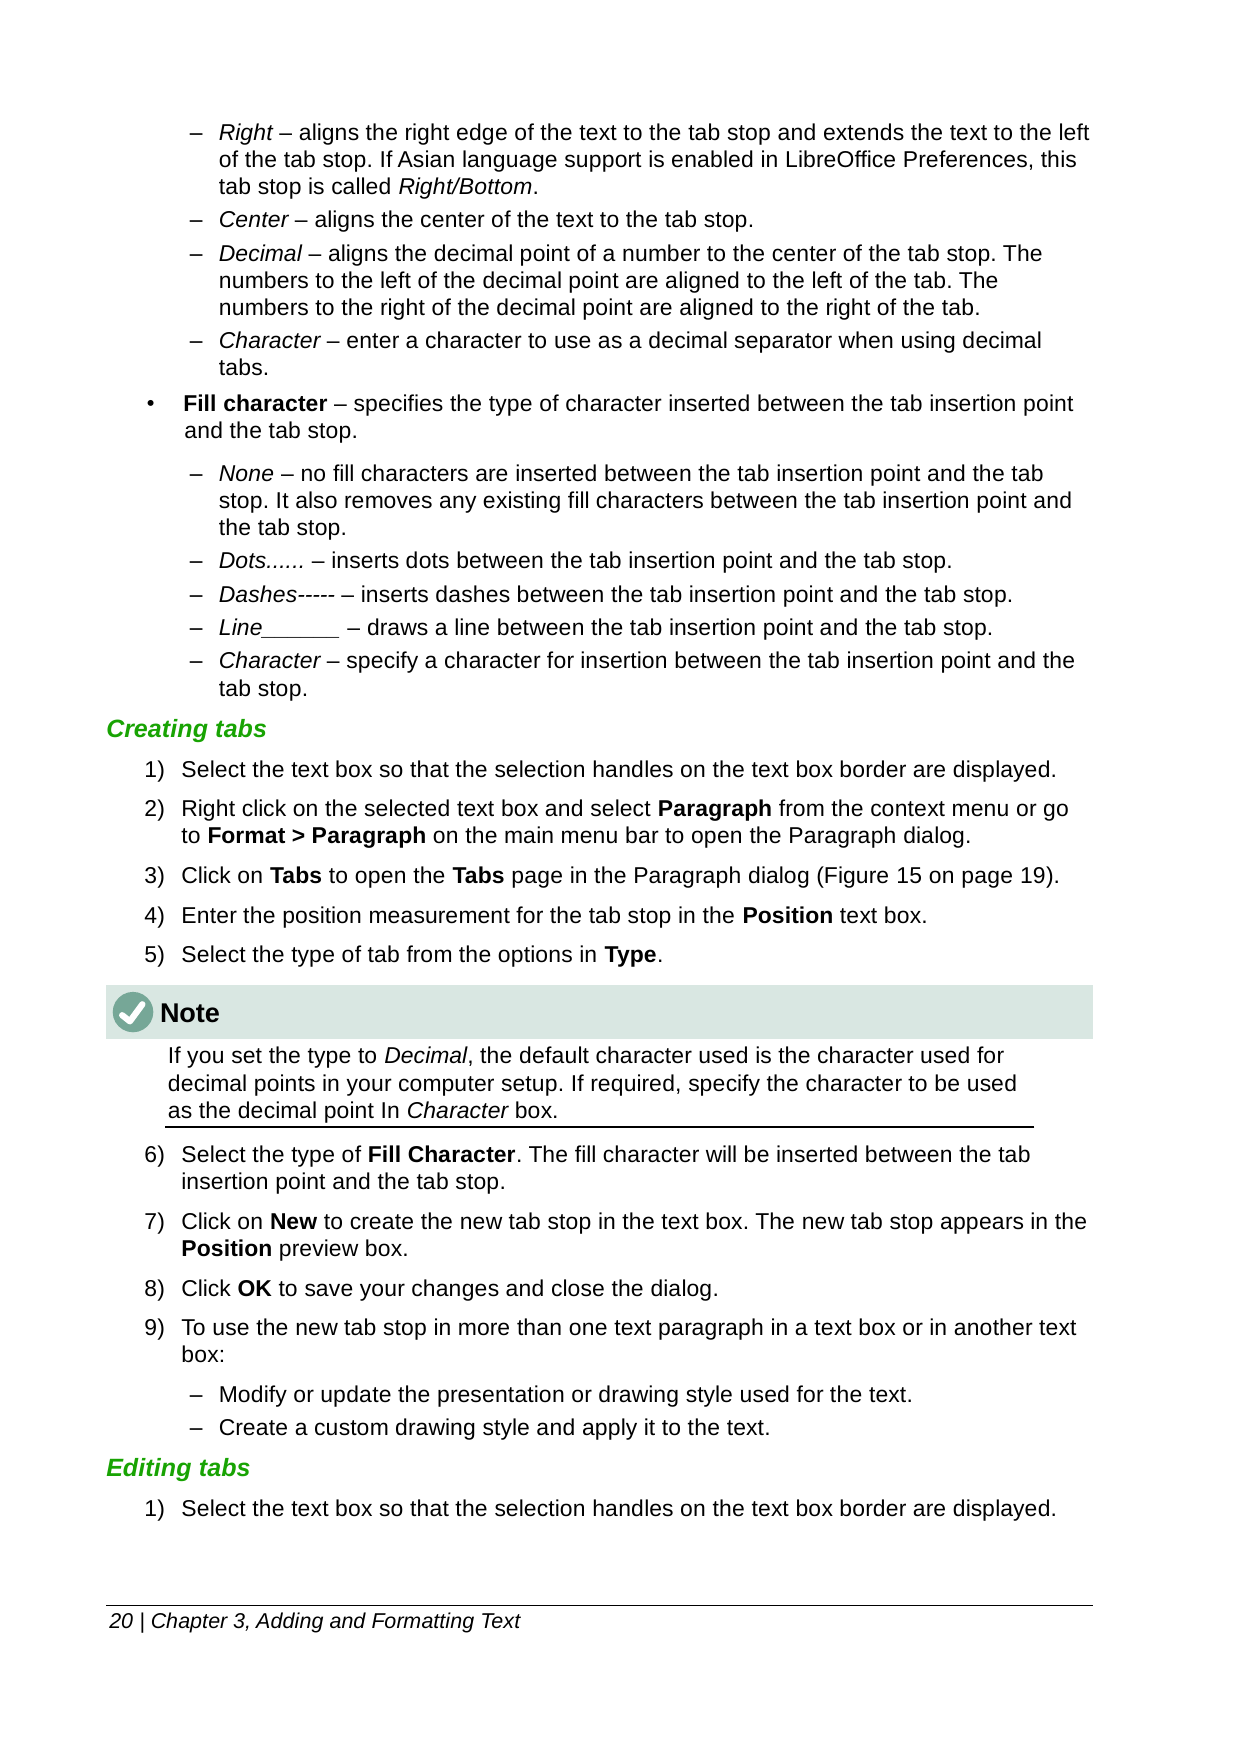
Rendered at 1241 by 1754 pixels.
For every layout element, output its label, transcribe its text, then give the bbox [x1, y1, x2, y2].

list Select the text box so that the selection handles on the text box border are displayed. [164, 755, 1093, 782]
list Select the type of Fill Character. The fill character will be inserted between the tab insertion point and the tab stop. [164, 1141, 1093, 1195]
list Fill character – specifies the type of character inserted between the tab insertion point and the tab stop. [144, 387, 1093, 447]
list Character – specify a character for insertion between the tab insertion point and the tab stop. [189, 647, 1093, 701]
subtitle Note [106, 985, 1093, 1039]
list Select the type of tab from the options in Type. [164, 941, 1093, 968]
list Character – enter a character to use as a decimal separator when using decimal tabs. [189, 326, 1093, 381]
list Line______ – draws a line between the tab insertion point and the tab stop. [189, 613, 1093, 641]
list None – no fill characters are inserted between the tab insertion point and the tab stop. It also removes any existing fill characters between the tab insertion point and the tab stop. [189, 459, 1093, 541]
list Select the text box so that the selection handles on the text box border are displayed. [164, 1495, 1093, 1522]
list Click OK to save your changes and close the dialog. [164, 1274, 1093, 1301]
list Right – aligns the right edge of the text to the tab stop and extends the text to the left of the tab stop. If Asian language support is enabled in LibreOffice Preferences, this tab stop is called Right/Bottom. [189, 118, 1093, 199]
subtitle Editing tabs [106, 1453, 1093, 1482]
list Modify or update the presentation or drawing style used for the text. [189, 1380, 1093, 1407]
list Center – aligns the center of the text to the tab stop. [189, 206, 1093, 233]
list Click on New to create the new tab stop in the text box. The new tab stop appears in the Position preview box. [164, 1207, 1093, 1261]
text If you set the type to Decimal, the default character used is the character used for decimal points in your computer setup. If required, specify the character to be used as the decimal point In Character box. [164, 1039, 1034, 1128]
list To use the new tab stop in more than one text paragraph in a text box or in another text box: [164, 1313, 1093, 1368]
list Dots...... – inserts dots between the tab insertion point and the tab stop. [189, 547, 1093, 574]
list Decimal – aligns the decimal point of a number to the center of the tab stop. The numbers to the left of the decimal point are aligned to the left of the tab. The numbers to the right of the decimal point are aligned to the right of the tab. [189, 239, 1093, 320]
list Right click on the selected text box and select Paragraph from the context menu or go to Format > Paragraph on the main menu bar to open the Paragraph dialog. [164, 795, 1093, 849]
list Create a custom drawing style and apply it to the text. [189, 1413, 1093, 1441]
subtitle Creating tabs [106, 713, 1093, 743]
list Enter the position measurement for the tab stop in the Position text box. [164, 901, 1093, 928]
list Click on Tabs to open the Tabs page in the Paragraph dialog (Figure 15 on page 19). [164, 861, 1093, 888]
list Dashes----- – inserts dashes between the tab insertion point and the tab stop. [189, 580, 1093, 607]
